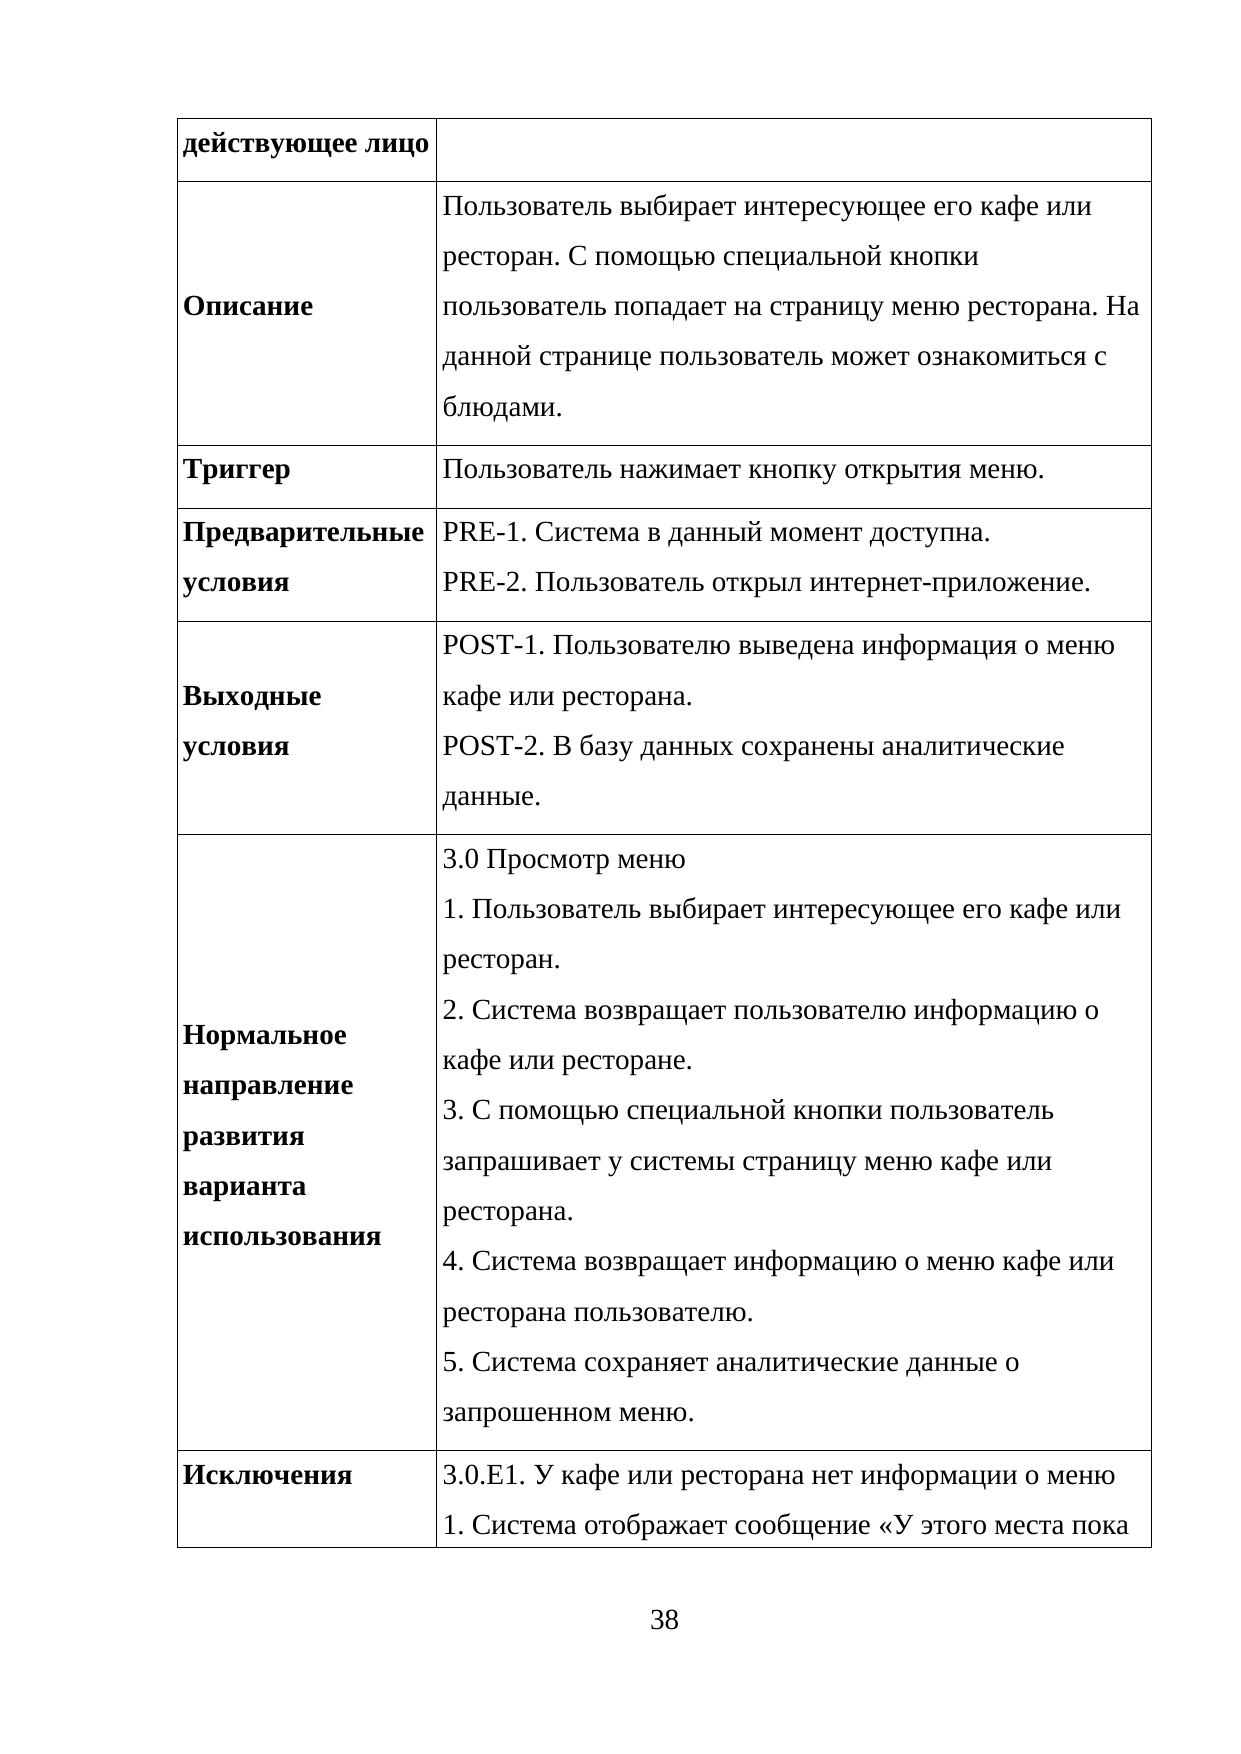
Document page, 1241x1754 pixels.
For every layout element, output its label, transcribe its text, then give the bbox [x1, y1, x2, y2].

table_cell Пользователь нажимает кнопку открытия меню. [437, 446, 1151, 507]
table_cell 3.0.E1. У кафе или ресторана нет информации о меню 1. Система отображает сообщение «У этого места пока [437, 1451, 1151, 1547]
table_cell 3.0 Просмотр меню 1. Пользователь выбирает интересующее его кафе или ресторан. 2. Система возвращает пользователю информацию о кафе или ресторане. 3. С помощью специальной кнопки пользователь запрашивает у системы страницу меню кафе или ресторана. 4. Система возвращает информацию о меню кафе или ресторана пользователю. 5. Система сохраняет аналитические данные о запрошенном меню. [437, 835, 1151, 1450]
table_cell Нормальное направление развития варианта использования [178, 835, 436, 1450]
table_cell Описание [178, 182, 436, 445]
table_cell действующее лицо [178, 119, 436, 181]
table_cell POST-1. Пользователю выведена информация о меню кафе или ресторана. POST-2. В базу данных сохранены аналитические данные. [437, 622, 1151, 834]
table_cell Исключения [178, 1451, 436, 1547]
table_cell Пользователь выбирает интересующее его кафе или ресторан. С помощью специальной кнопки пользователь попадает на страницу меню ресторана. На данной странице пользователь может ознакомиться с блюдами. [437, 182, 1151, 445]
table_cell [437, 119, 1151, 181]
table_cell Триггер [178, 446, 436, 507]
table_cell PRE-1. Система в данный момент доступна. PRE-2. Пользователь открыл интернет-приложение. [437, 509, 1151, 621]
table_cell Предварительные условия [178, 509, 436, 621]
table_cell Выходные условия [178, 622, 436, 834]
